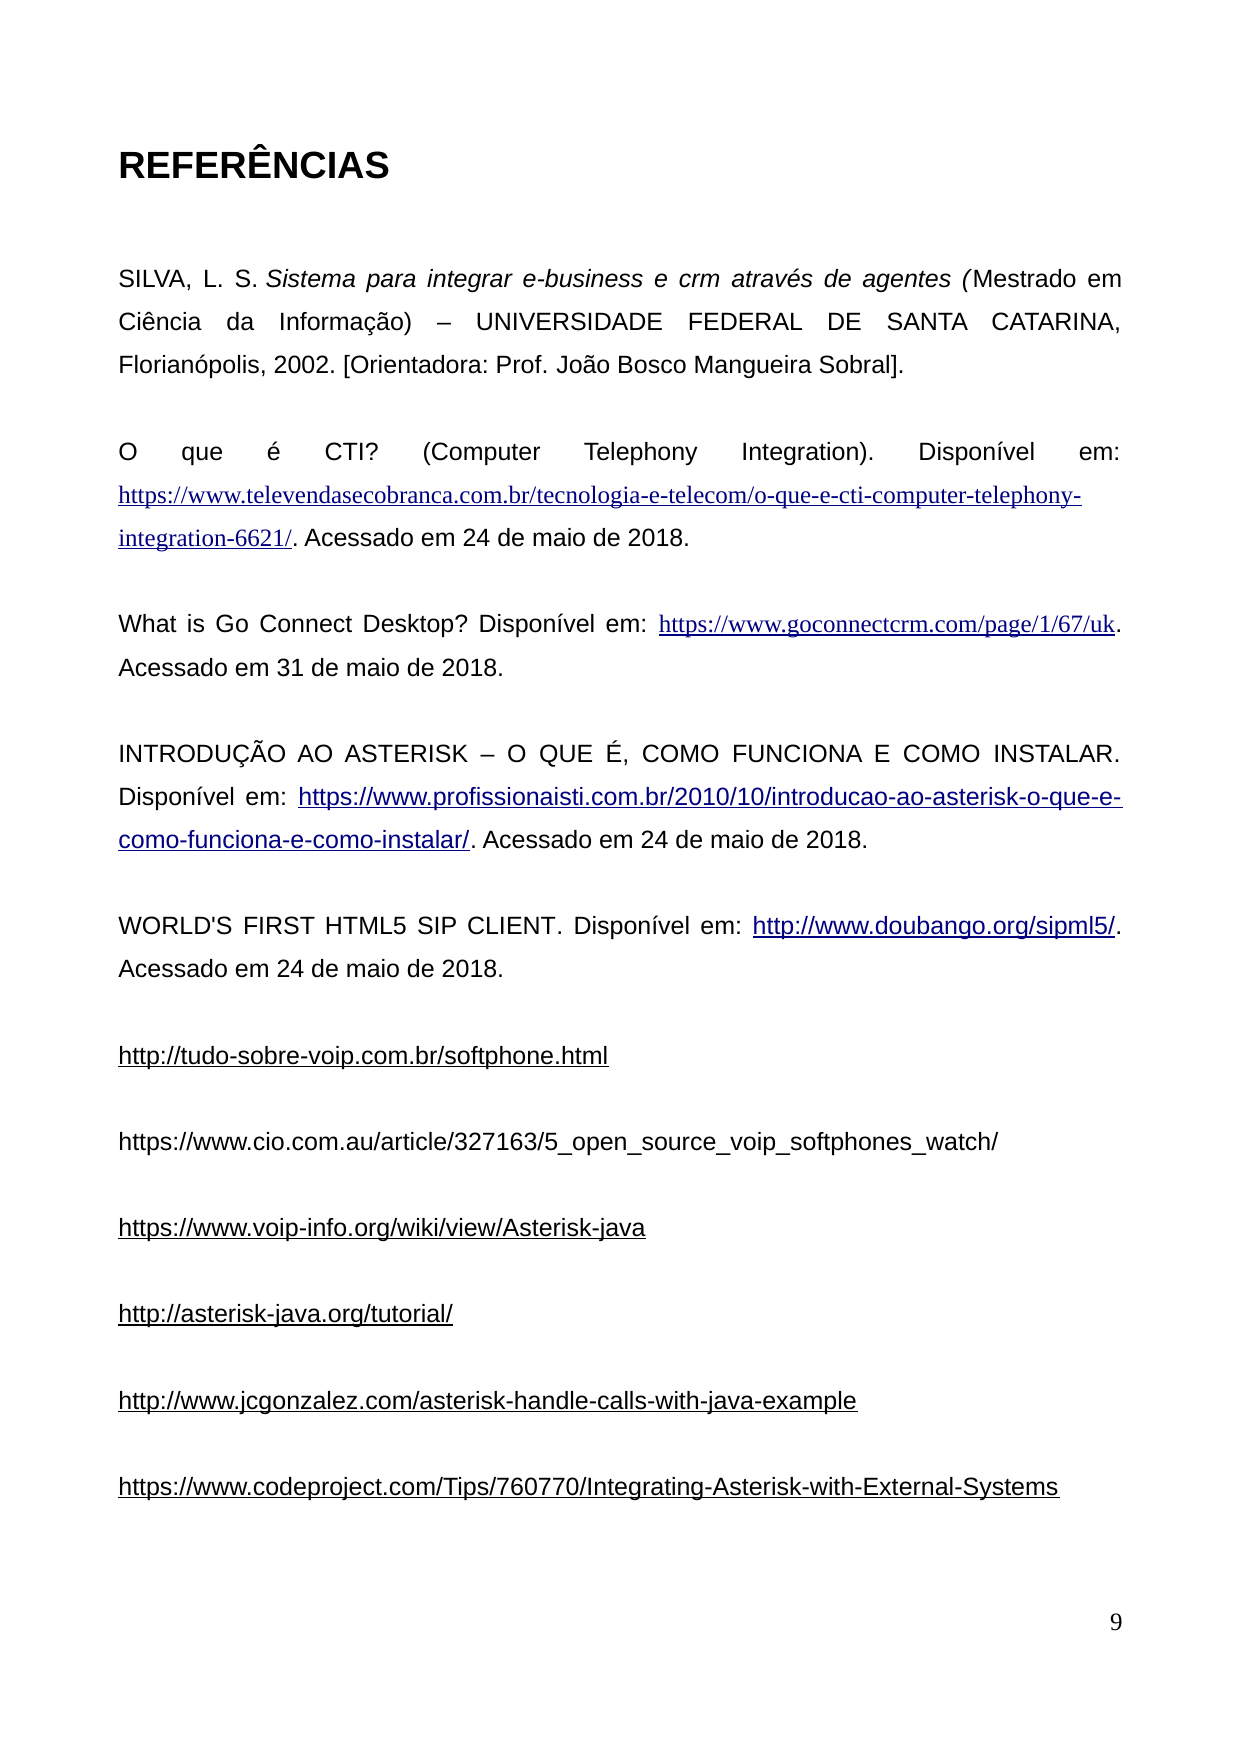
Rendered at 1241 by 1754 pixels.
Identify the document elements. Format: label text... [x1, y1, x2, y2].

text https://www.codeproject.com/Tips/760770/Integrating-Asterisk-with-External-Systems [118, 1472, 1122, 1501]
text What is Go Connect Desktop? Disponível em: https://www.goconnectcrm.com/page/1/67/uk. Acessado em 31 de maio de 2018. [118, 609, 1122, 681]
text O que é CTI? (Computer Telephony Integration). Disponível em: https://www.televendasecobranca.com.br/tecnologia-e-telecom/o-que-e-cti-computer-telephony-integration-6621/. Acessado em 24 de maio de 2018. [118, 437, 1122, 552]
text Introdução ao Asterisk – O que é, como funciona e como instalar. Disponível em: https://www.profissionaisti.com.br/2010/10/introducao-ao-asterisk-o-que-e-como-funciona-e-como-instalar/. Acessado em 24 de maio de 2018. [118, 739, 1122, 854]
text SILVA, L. S. Sistema para integrar e-business e crm através de agentes (Mestrado em Ciência da Informação) – UNIVERSIDADE FEDERAL DE SANTA CATARINA, Florianópolis, 2002. [Orientadora: Prof. João Bosco Mangueira Sobral]. [118, 264, 1122, 379]
subtitle REFERÊNCIAS [118, 143, 1122, 187]
text http://www.jcgonzalez.com/asterisk-handle-calls-with-java-example [118, 1386, 1122, 1414]
text https://www.cio.com.au/article/327163/5_open_source_voip_softphones_watch/ [118, 1127, 1122, 1156]
text https://www.voip-info.org/wiki/view/Asterisk-java [118, 1213, 1122, 1242]
text http://tudo-sobre-voip.com.br/softphone.html [118, 1041, 1122, 1069]
text http://asterisk-java.org/tutorial/ [118, 1299, 1122, 1328]
text World's first HTML5 SIP client. Disponível em: http://www.doubango.org/sipml5/. Acessado em 24 de maio de 2018. [118, 911, 1122, 983]
